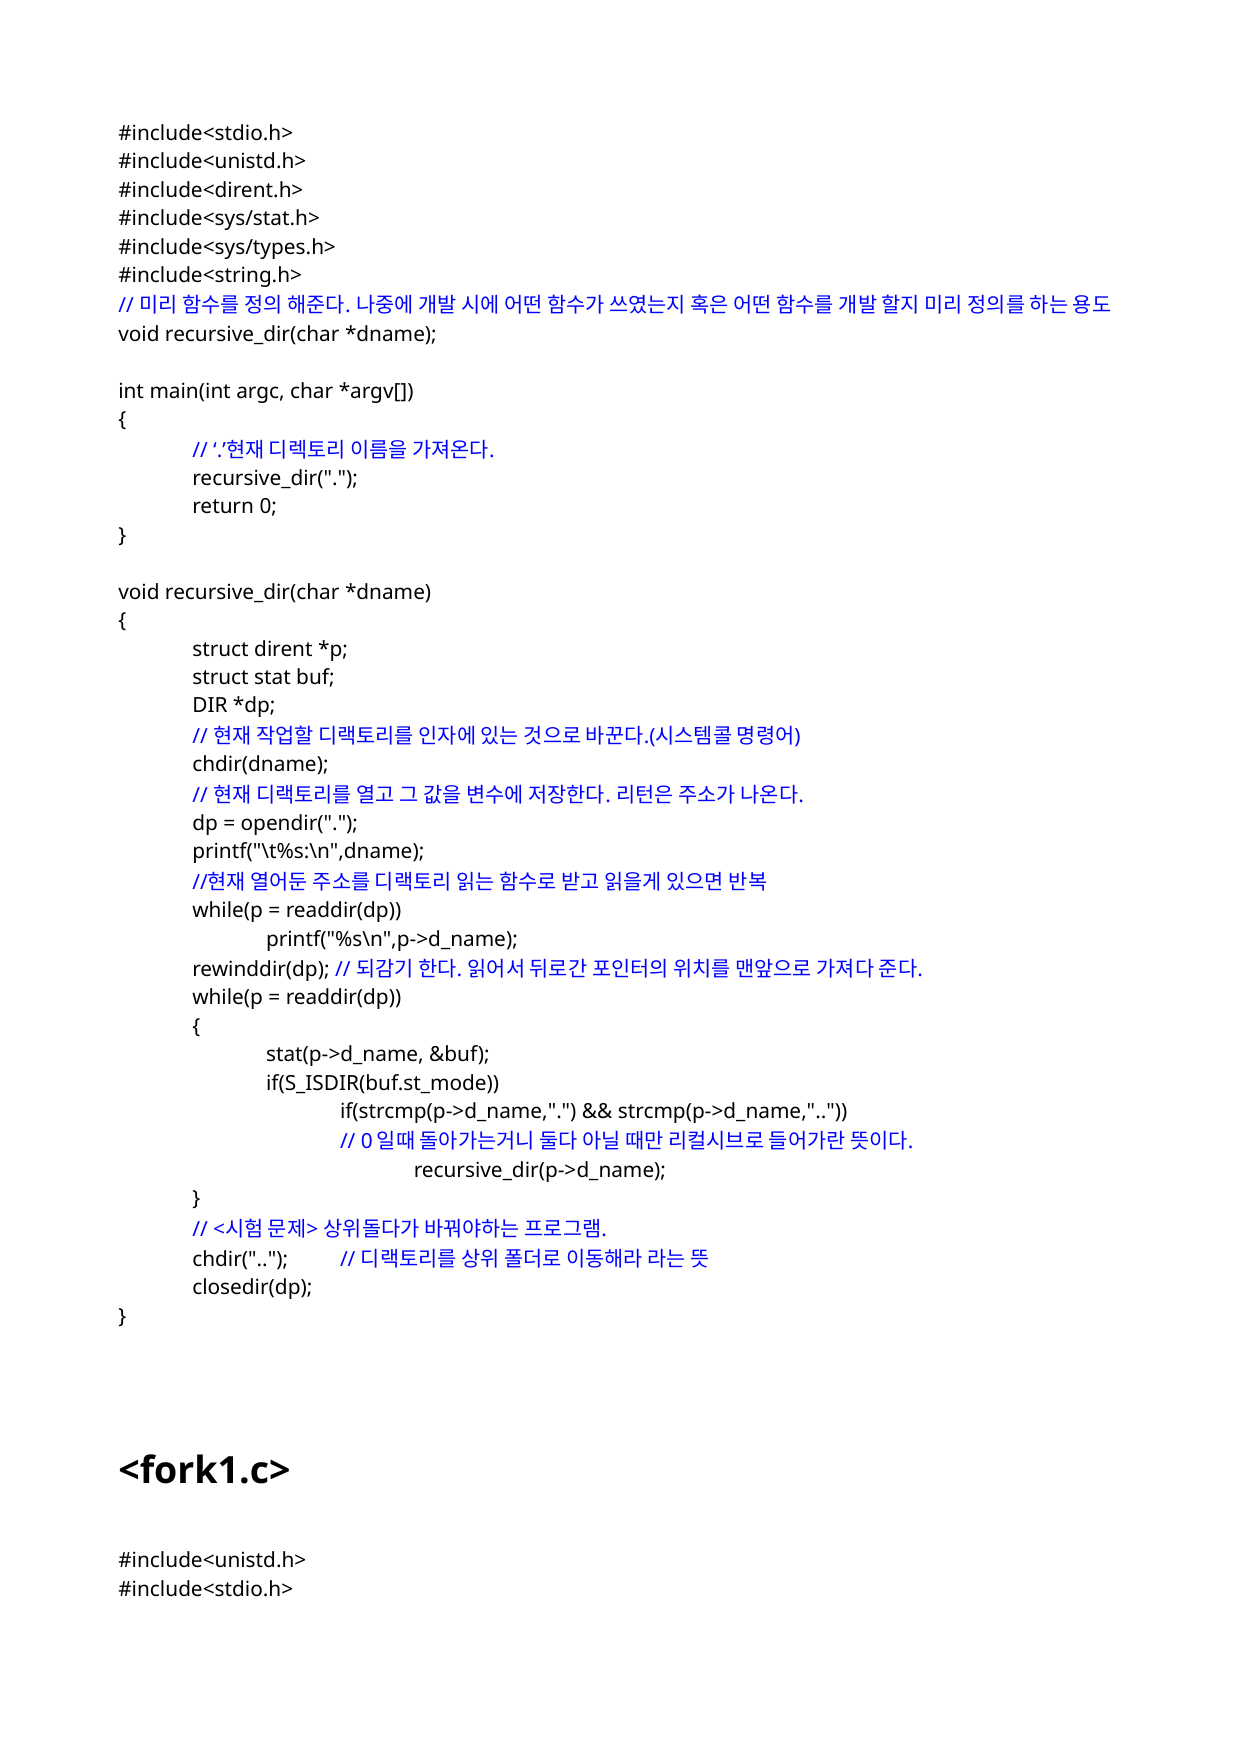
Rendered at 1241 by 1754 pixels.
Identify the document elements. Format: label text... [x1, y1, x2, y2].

text stat(p->d_name, &buf); [118, 1039, 1122, 1068]
text { [118, 605, 1122, 634]
text dp = opendir("."); [118, 808, 1122, 837]
text #include<stdio.h> [118, 1574, 1122, 1602]
text #include<sys/stat.h> [118, 203, 1122, 232]
text void recursive_dir(char *dname) [118, 577, 1122, 605]
text // 미리 함수를 정의 해준다. 나중에 개발 시에 어떤 함수가 쓰였는지 혹은 어떤 함수를 개발 할지 미리 정의를 하는 용도 [118, 289, 1122, 319]
text closedir(dp); [118, 1272, 1122, 1301]
text void recursive_dir(char *dname); [118, 319, 1122, 347]
text struct stat buf; [118, 662, 1122, 691]
text #include<stdio.h> [118, 118, 1122, 147]
text // <시험 문제> 상위돌다가 바꿔야하는 프로그램. [118, 1212, 1122, 1242]
text <fork1.c> [118, 1443, 1122, 1494]
text #include<dirent.h> [118, 175, 1122, 203]
text // 0일때 돌아가는거니 둘다 아닐 때만 리컬시브로 들어가란 뜻이다. [118, 1125, 1122, 1155]
text #include<unistd.h> [118, 1545, 1122, 1574]
text chdir(dname); [118, 749, 1122, 778]
text int main(int argc, char *argv[]) [118, 376, 1122, 404]
text recursive_dir("."); [118, 463, 1122, 492]
text { [118, 1011, 1122, 1039]
text while(p = readdir(dp)) [118, 895, 1122, 924]
text // 현재 작업할 디랙토리를 인자에 있는 것으로 바꾼다.(시스템콜 명령어) [118, 719, 1122, 749]
text // ‘.’현재 디렉토리 이름을 가져온다. [118, 433, 1122, 463]
text struct dirent *p; [118, 634, 1122, 662]
text } [118, 1183, 1122, 1212]
text recursive_dir(p->d_name); [118, 1155, 1122, 1183]
text //현재 열어둔 주소를 디랙토리 읽는 함수로 받고 읽을게 있으면 반복 [118, 865, 1122, 895]
text printf("%s\n",p->d_name); [118, 924, 1122, 952]
text #include<string.h> [118, 260, 1122, 289]
text rewinddir(dp); // 되감기 한다. 읽어서 뒤로간 포인터의 위치를 맨앞으로 가져다 준다. [118, 952, 1122, 982]
text { [118, 404, 1122, 433]
text printf("\t%s:\n",dname); [118, 837, 1122, 865]
text } [118, 520, 1122, 548]
text // 현재 디랙토리를 열고 그 값을 변수에 저장한다. 리턴은 주소가 나온다. [118, 778, 1122, 808]
text DIR *dp; [118, 691, 1122, 719]
text while(p = readdir(dp)) [118, 982, 1122, 1011]
text return 0; [118, 492, 1122, 520]
text #include<unistd.h> [118, 147, 1122, 175]
text } [118, 1301, 1122, 1329]
text if(S_ISDIR(buf.st_mode)) [118, 1068, 1122, 1096]
text if(strcmp(p->d_name,".") && strcmp(p->d_name,"..")) [118, 1096, 1122, 1125]
text chdir(".."); // 디랙토리를 상위 폴더로 이동해라 라는 뜻 [118, 1242, 1122, 1272]
text #include<sys/types.h> [118, 232, 1122, 260]
